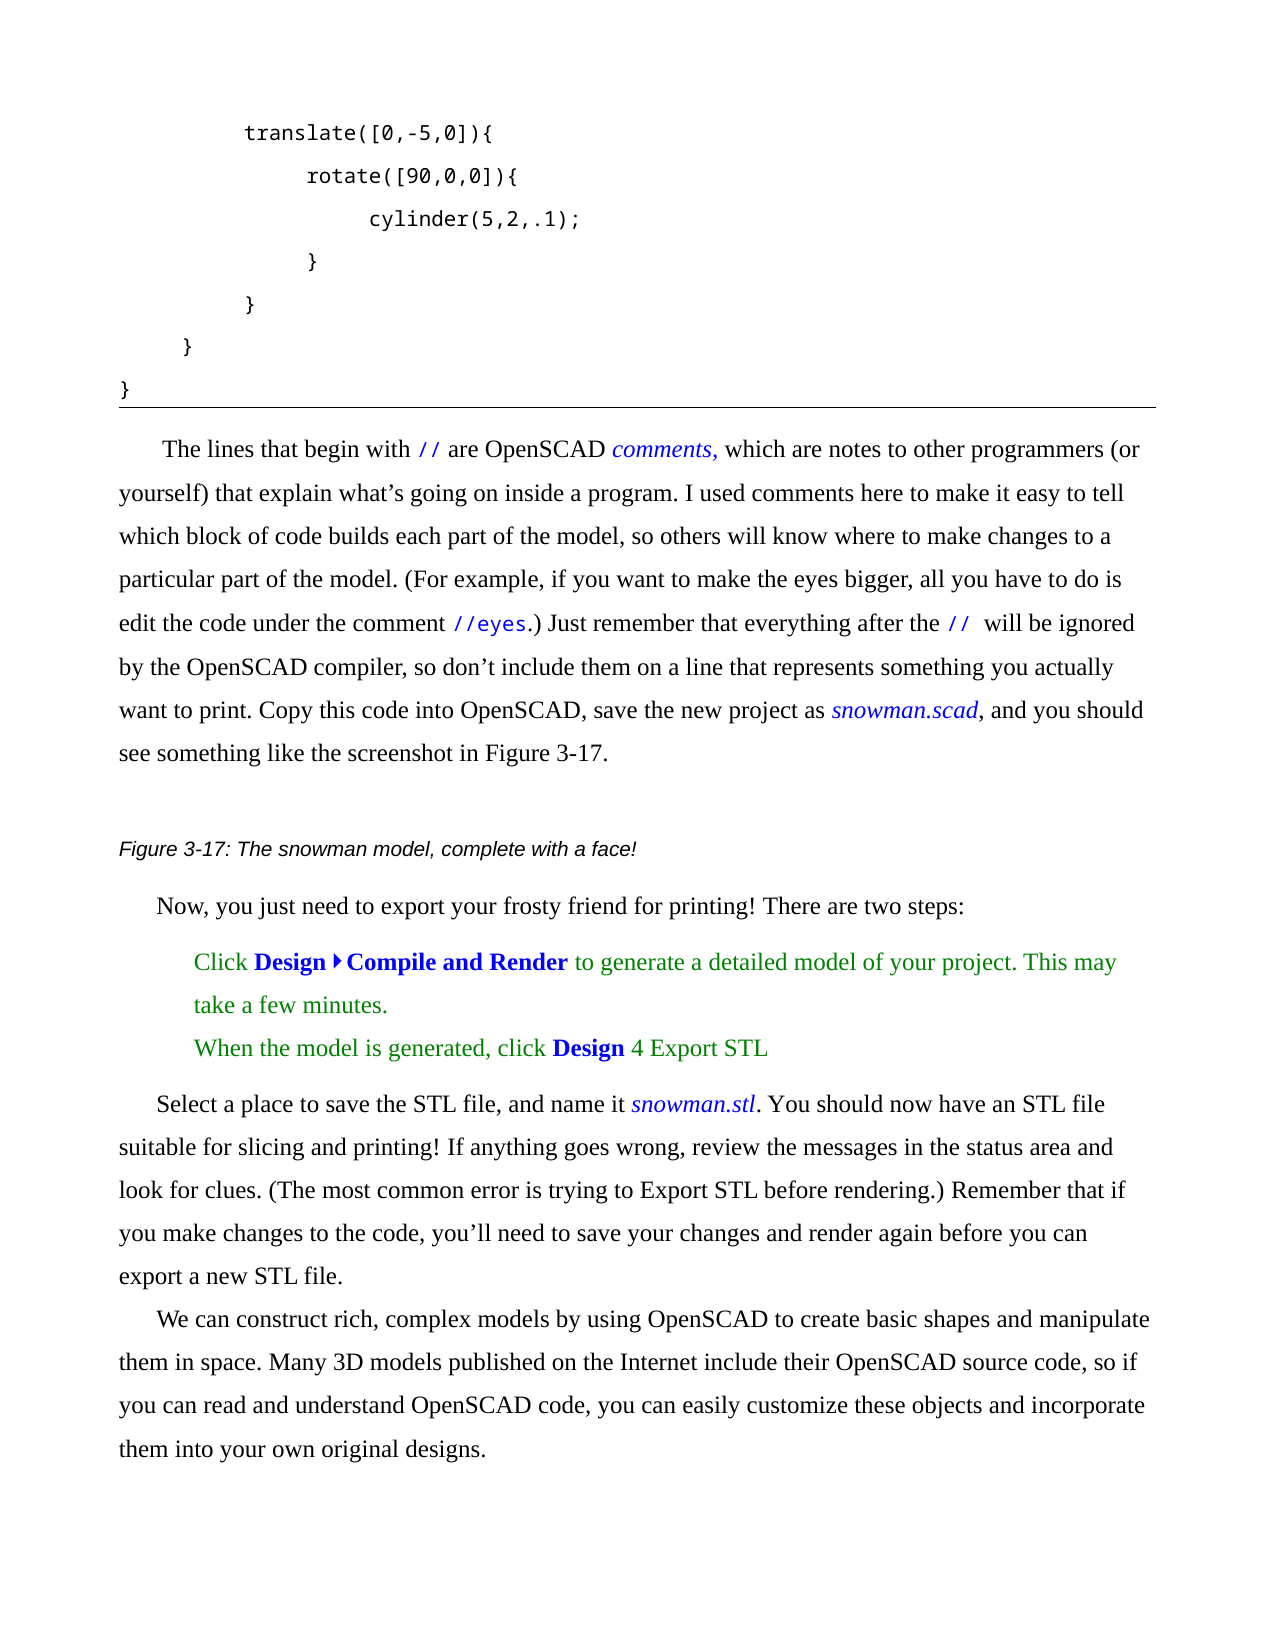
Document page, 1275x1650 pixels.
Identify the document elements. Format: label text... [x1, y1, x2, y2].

list When the model is generated, click Design 4 Export STL [193, 1033, 1156, 1062]
text Select a place to save the STL file, and name it snowman.stl. You should now have an STL file suitable for slicing and printing! If anything goes wrong, review the messages in the status area and look for clues. (The most common error is trying to Export STL before rendering.) Remember that if you make changes to the code, you’ll need to save your changes and render again before you can export a new STL file. [118, 1089, 1156, 1290]
text We can construct rich, complex models by using OpenSCAD to create basic shapes and manipulate them in space. Many 3D models published on the Internet include their OpenSCAD source code, so if you can read and understand OpenSCAD code, you can easily customize these objects and incorporate them into your own original designs. [118, 1304, 1156, 1462]
list Click Design4Compile and Render to generate a detailed model of your project. This may take a few minutes. [193, 947, 1156, 1019]
text The lines that begin with // are OpenSCAD comments, which are notes to other programmers (or yourself) that explain what’s going on inside a program. I used comments here to make it easy to tell which block of code builds each part of the model, so others will know where to make changes to a particular part of the model. (For example, if you want to make the eyes bigger, all you have to do is edit the code under the comment //eyes.) Just remember that everything after the // will be ignored by the OpenSCAD compiler, so don’t include them on a line that represents something you actually want to print. Copy this code into OpenSCAD, save the new project as snowman.scad, and you should see something like the screenshot in Figure 3-17. [118, 434, 1156, 767]
text rotate([90,0,0]){ [118, 161, 1156, 189]
text } [118, 289, 1156, 317]
text } [118, 374, 1156, 408]
text translate([0,-5,0]){ [118, 118, 1156, 147]
text Figure 3-17: The snowman model, complete with a face! [118, 837, 1156, 861]
text } [118, 246, 1156, 275]
text cylinder(5,2,.1); [118, 204, 1156, 232]
text Now, you just need to export your frosty friend for printing! There are two steps: [118, 891, 1156, 920]
text } [118, 332, 1156, 360]
